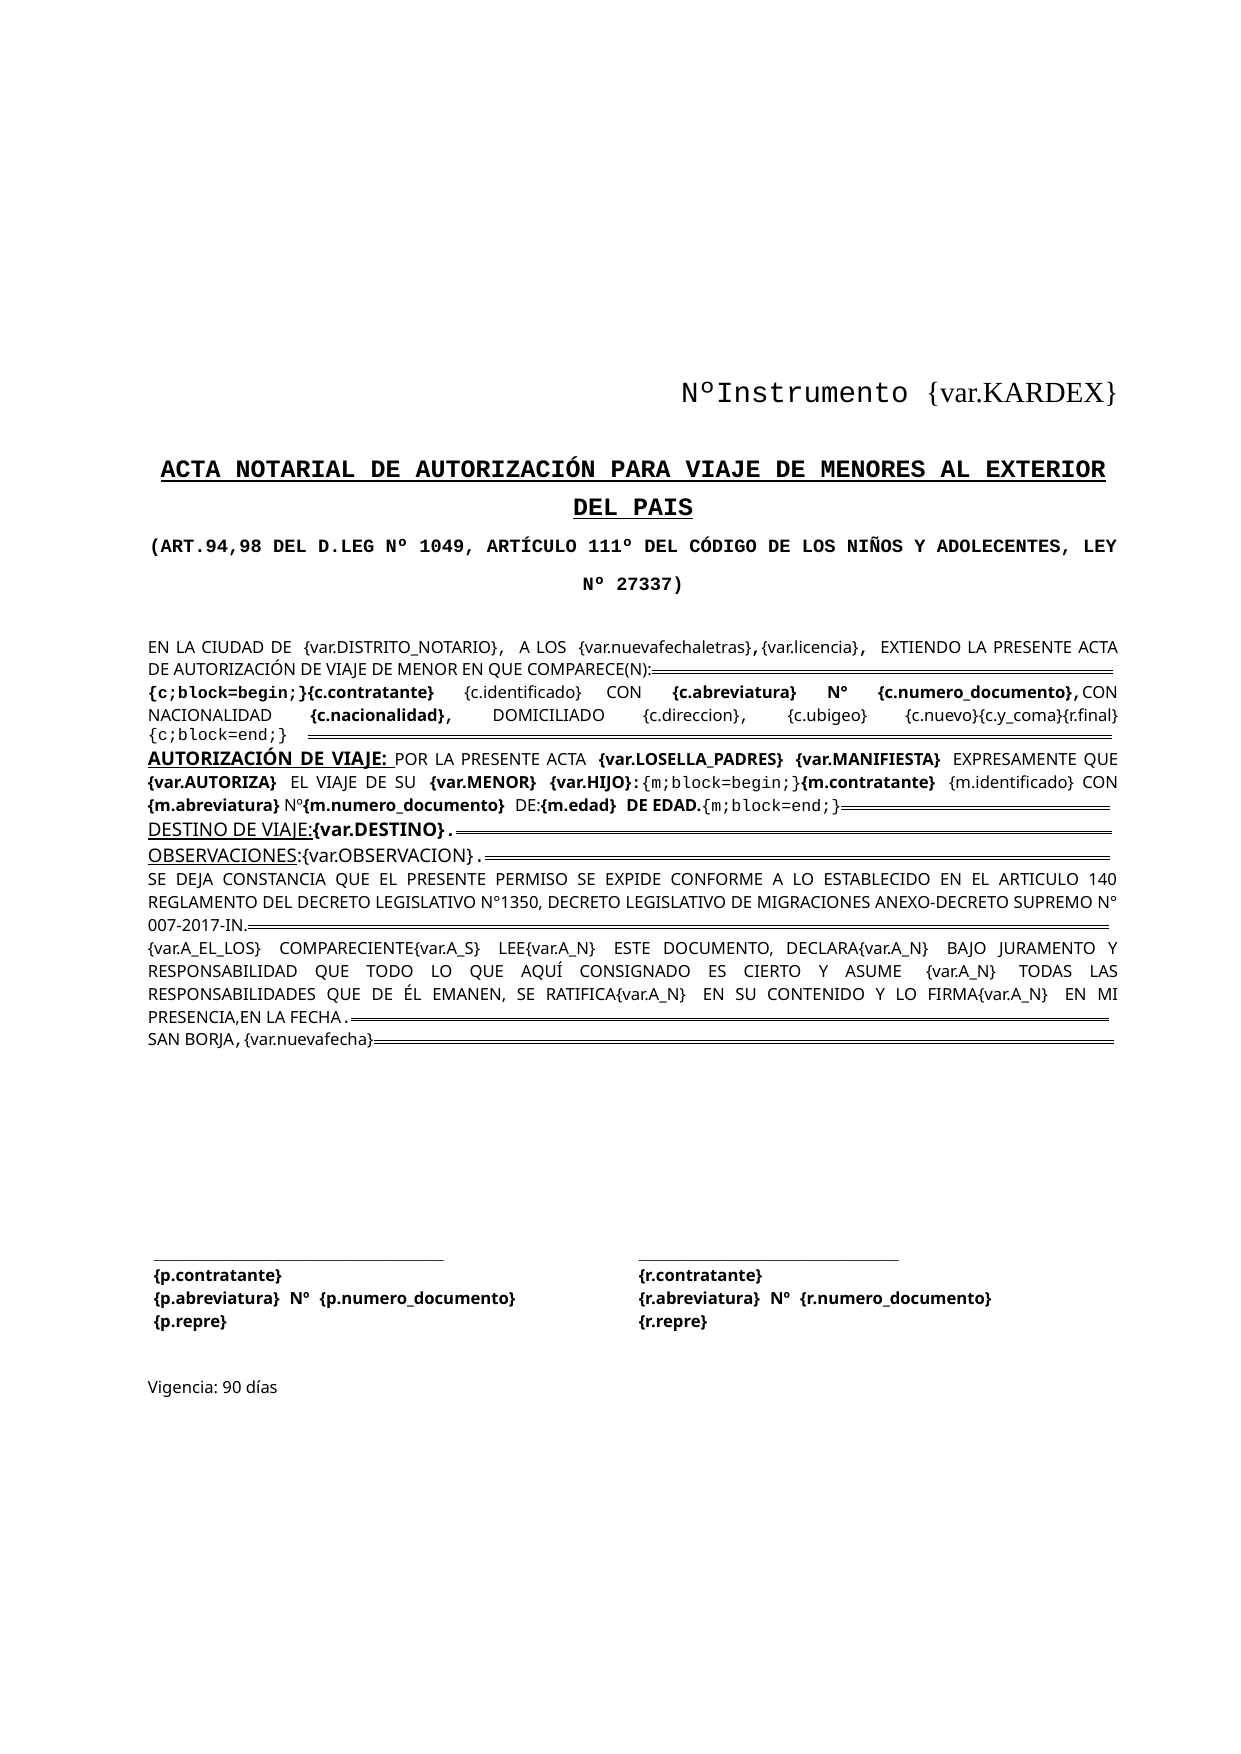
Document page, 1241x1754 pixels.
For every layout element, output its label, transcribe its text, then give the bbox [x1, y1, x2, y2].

text Vigencia: 90 días [148, 1376, 1118, 1398]
text NºInstrumento {var.KARDEX} [148, 373, 1118, 410]
table_header __________________________ {r.contratante} {r.abreviatura} Nº {r.numero_documento} {r.repre} [634, 1071, 1118, 1338]
text OBSERVACIONES:{var.OBSERVACION}. [148, 842, 1113, 868]
text ACTA NOTARIAL DE AUTORIZACIÓN PARA VIAJE DE MENORES AL EXTERIOR DEL PAIS [148, 448, 1118, 523]
text (ART.94,98 DEL D.LEG Nº 1049, ARTÍCULO 111º DEL CÓDIGO DE LOS NIÑOS Y ADOLECENTES, LEY Nº 27337) [148, 523, 1118, 598]
text AUTORIZACIÓN DE VIAJE: POR LA PRESENTE ACTA {var.LOSELLA_PADRES} {var.MANIFIESTA} EXPRESAMENTE QUE {var.AUTORIZA} EL VIAJE DE SU {var.MENOR} {var.HIJO}:{m;block=begin;}{m.contratante} {m.identificado} CON {m.abreviatura} Nº{m.numero_documento} DE:{m.edad} DE EDAD.{m;block=end;} [148, 745, 1118, 816]
text {c;block=begin;}{c.contratante} {c.identificado} CON {c.abreviatura} N° {c.numero_documento},CON NACIONALIDAD {c.nacionalidad}, DOMICILIADO {c.direccion}, {c.ubigeo} {c.nuevo}{c.y_coma}{r.final} {c;block=end;} [148, 681, 1118, 745]
text SE DEJA CONSTANCIA QUE EL PRESENTE PERMISO SE EXPIDE CONFORME A LO ESTABLECIDO EN EL ARTICULO 140 REGLAMENTO DEL DECRETO LEGISLATIVO N°1350, DECRETO LEGISLATIVO DE MIGRACIONES ANEXO-DECRETO SUPREMO N° 007-2017-IN. [148, 868, 1118, 937]
text EN LA CIUDAD DE {var.DISTRITO_NOTARIO}, A LOS {var.nuevafechaletras},{var.licencia}, EXTIENDO LA PRESENTE ACTA DE AUTORIZACIÓN DE VIAJE DE MENOR EN QUE COMPARECE(N): [148, 635, 1118, 681]
text SAN BORJA,{var.nuevafecha} [148, 1028, 1118, 1051]
text DESTINO DE VIAJE:{var.DESTINO}. [148, 816, 1118, 842]
text {var.A_EL_LOS} COMPARECIENTE{var.A_S} LEE{var.A_N} ESTE DOCUMENTO, DECLARA{var.A_N} BAJO JURAMENTO Y RESPONSABILIDAD QUE TODO LO QUE AQUÍ CONSIGNADO ES CIERTO Y ASUME {var.A_N} TODAS LAS RESPONSABILIDADES QUE DE ÉL EMANEN, SE RATIFICA{var.A_N} EN SU CONTENIDO Y LO FIRMA{var.A_N} EN MI PRESENCIA,EN LA FECHA. [148, 937, 1118, 1028]
table_header _____________________________ {p.contratante} {p.abreviatura} Nº {p.numero_documento} {p.repre} [149, 1071, 633, 1338]
